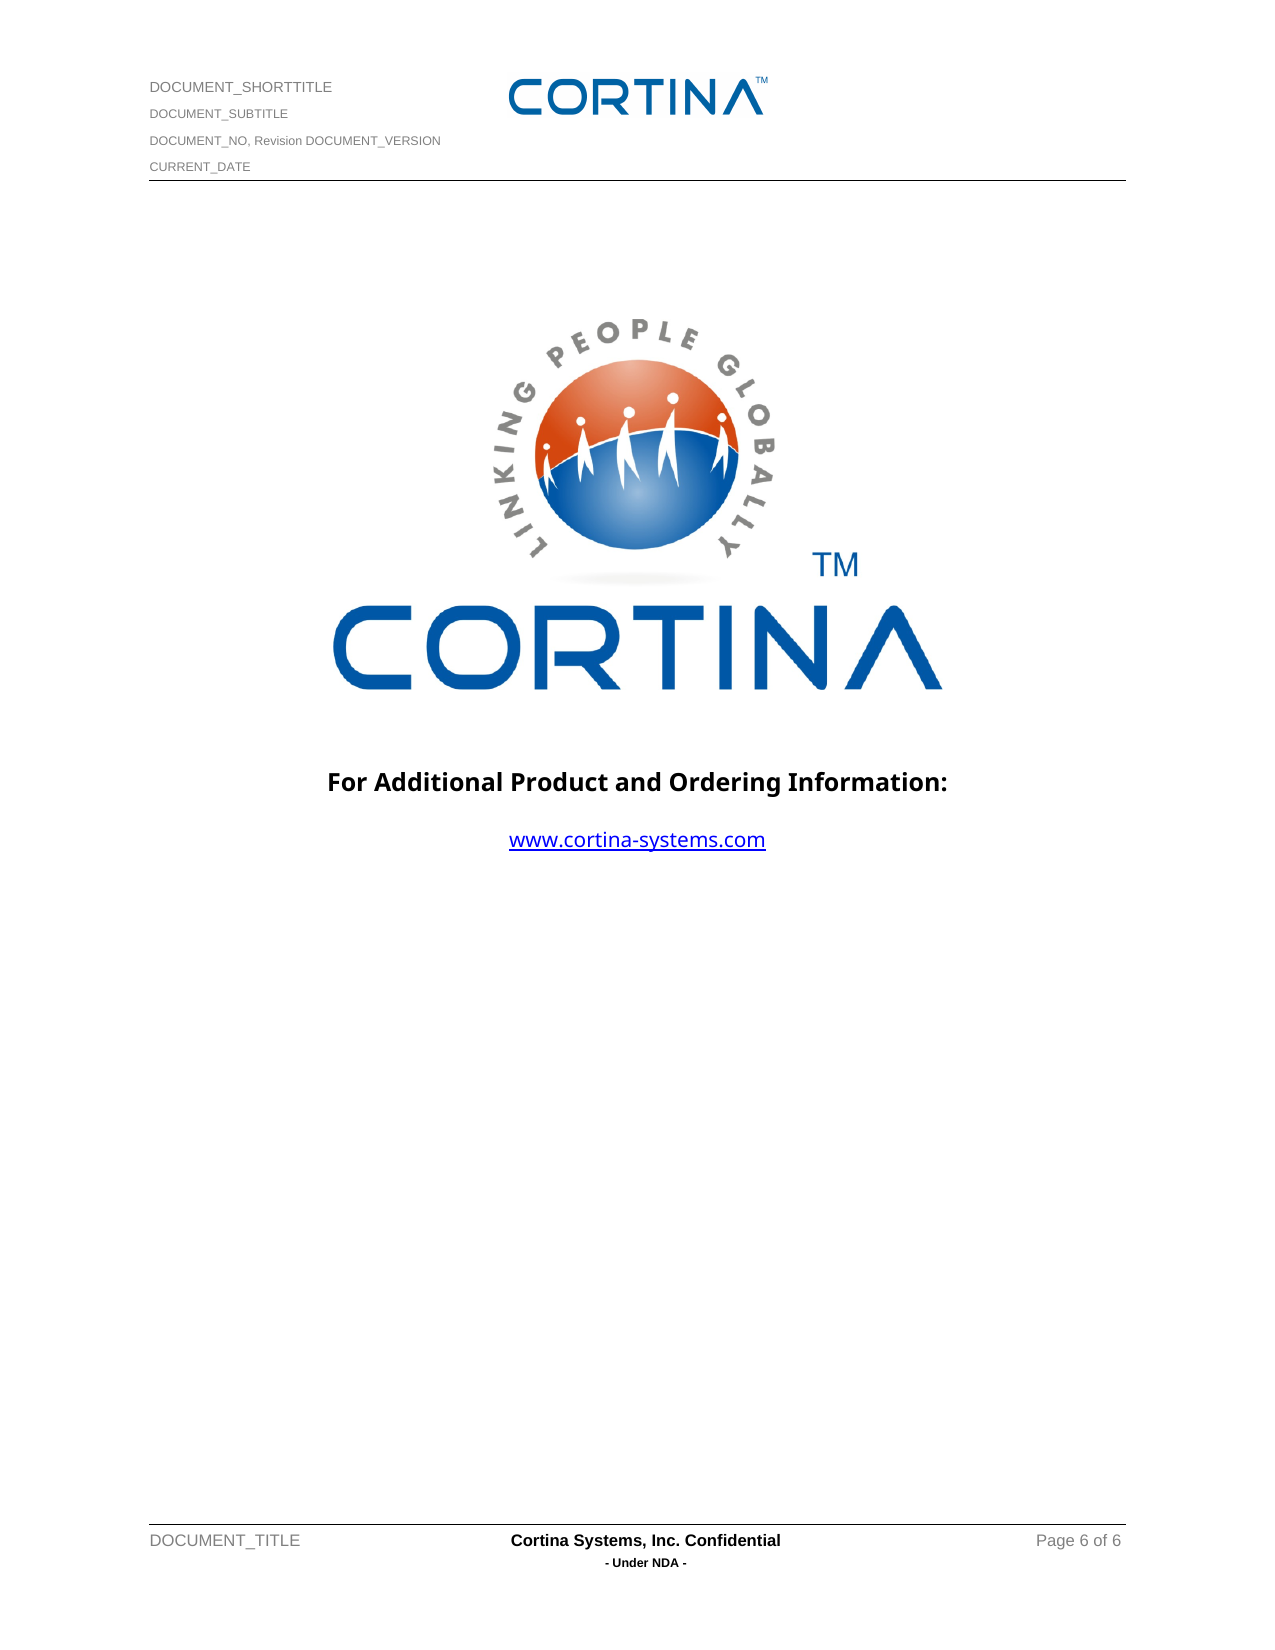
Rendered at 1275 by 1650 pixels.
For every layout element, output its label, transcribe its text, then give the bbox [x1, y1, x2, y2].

picture [507, 72, 771, 118]
picture [320, 307, 955, 700]
text For Additional Product and Ordering Information: [149, 765, 1126, 799]
text www.cortina-systems.com [149, 825, 1126, 853]
